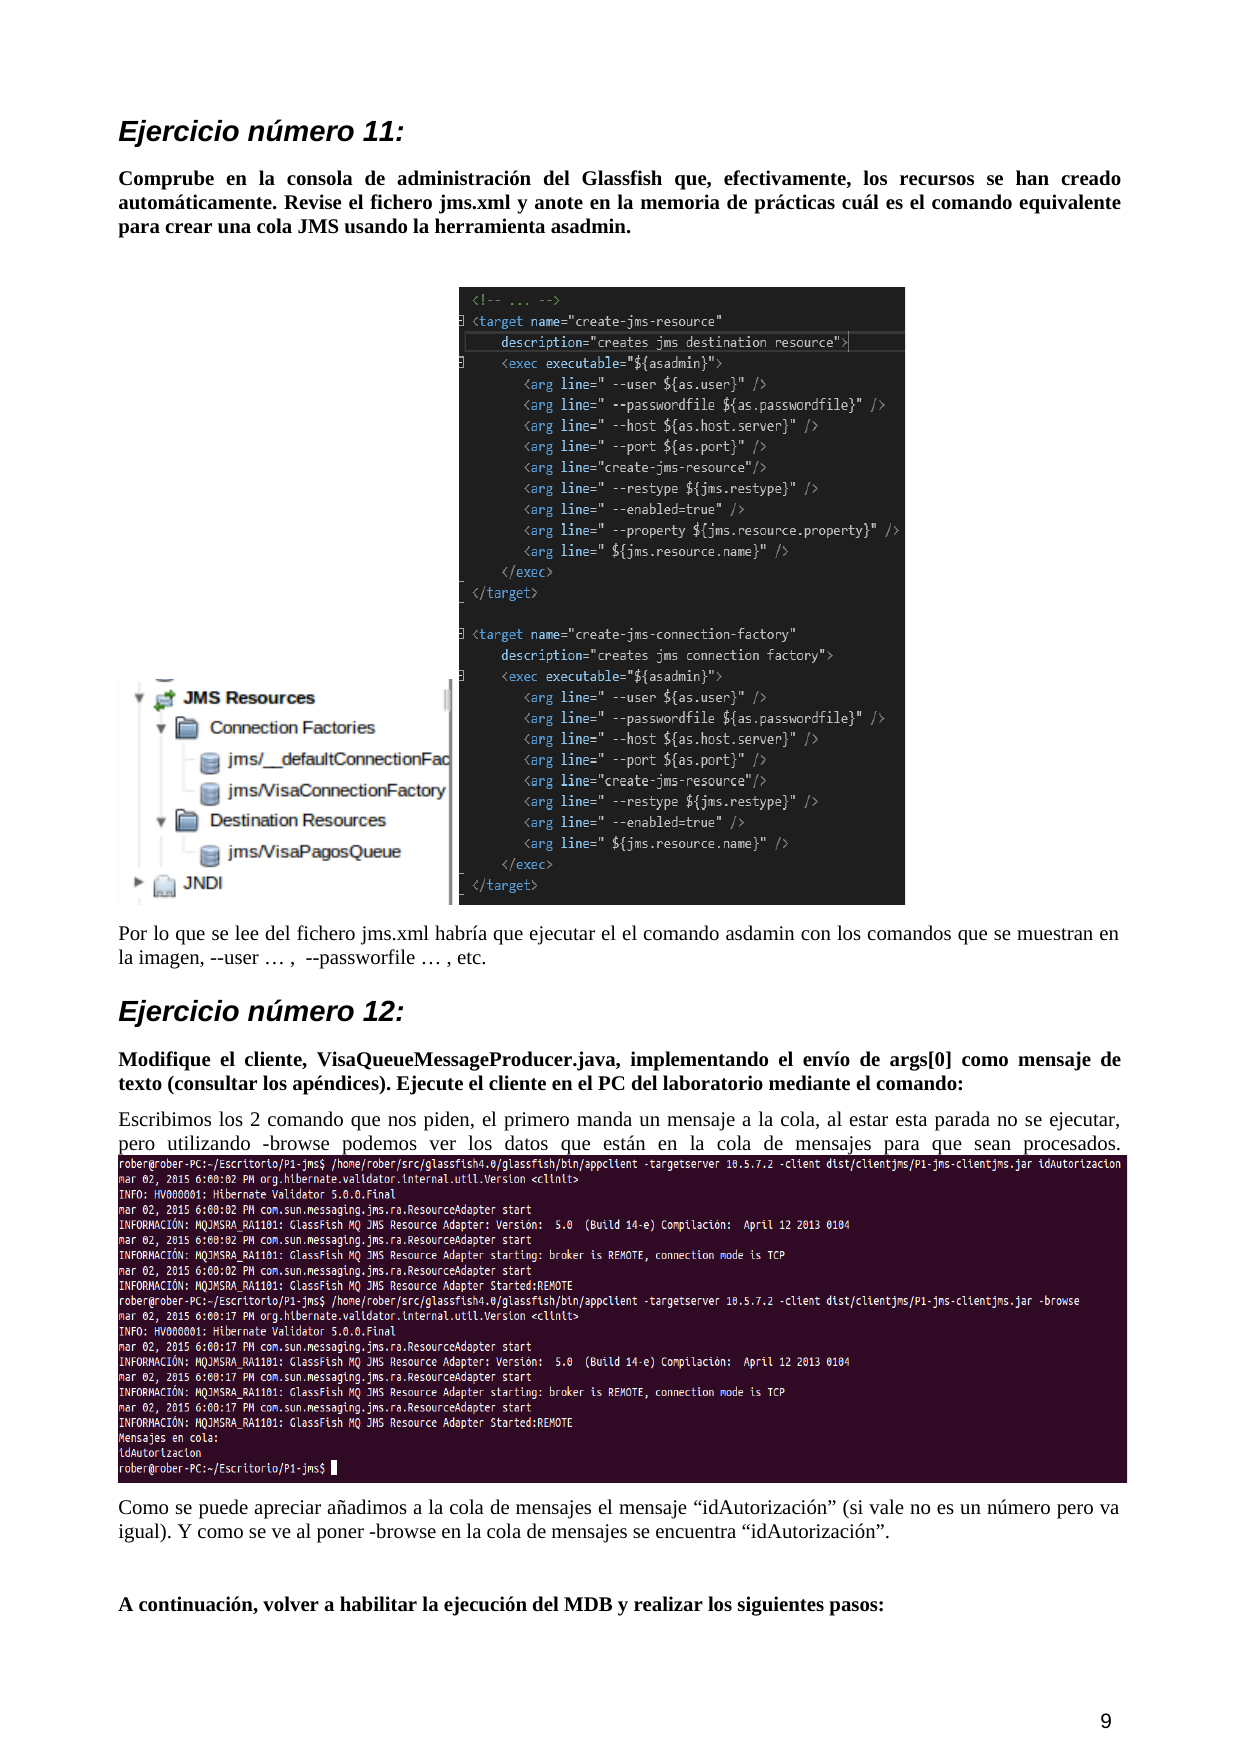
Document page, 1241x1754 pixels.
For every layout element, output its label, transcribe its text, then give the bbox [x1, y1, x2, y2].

text Escribimos los 2 comando que nos piden, el primero manda un mensaje a la cola, al estar esta parada no se ejecutar, pero utilizando -browse podemos ver los datos que están en la cola de mensajes para que sean procesados. [118, 1107, 1122, 1155]
text Modifique el cliente, VisaQueueMessageProducer.java, implementando el envío de args[0] como mensaje de texto (consultar los apéndices). Ejecute el cliente en el PC del laboratorio mediante el comando: [118, 1047, 1122, 1095]
subtitle Ejercicio número 12: [118, 994, 1122, 1028]
text Comprube en la consola de administración del Glassfish que, efectivamente, los recursos se han creado automáticamente. Revise el fichero jms.xml y anote en la memoria de prácticas cuál es el comando equivalente para crear una cola JMS usando la herramienta asadmin. [118, 166, 1122, 238]
picture [459, 287, 906, 905]
text Por lo que se lee del fichero jms.xml habría que ejecutar el el comando asdamin con los comandos que se muestran en la imagen, --user … , --passworfile … , etc. [118, 921, 1122, 969]
text Como se puede apreciar añadimos a la cola de mensajes el mensaje “idAutorización” (si vale no es un número pero va igual). Y como se ve al poner -browse en la cola de mensajes se encuentra “idAutorización”. [118, 1495, 1122, 1543]
picture [118, 679, 454, 905]
picture [118, 1155, 1128, 1483]
text A continuación, volver a habilitar la ejecución del MDB y realizar los siguientes pasos: [118, 1592, 1122, 1616]
subtitle Ejercicio número 11: [118, 113, 1122, 147]
